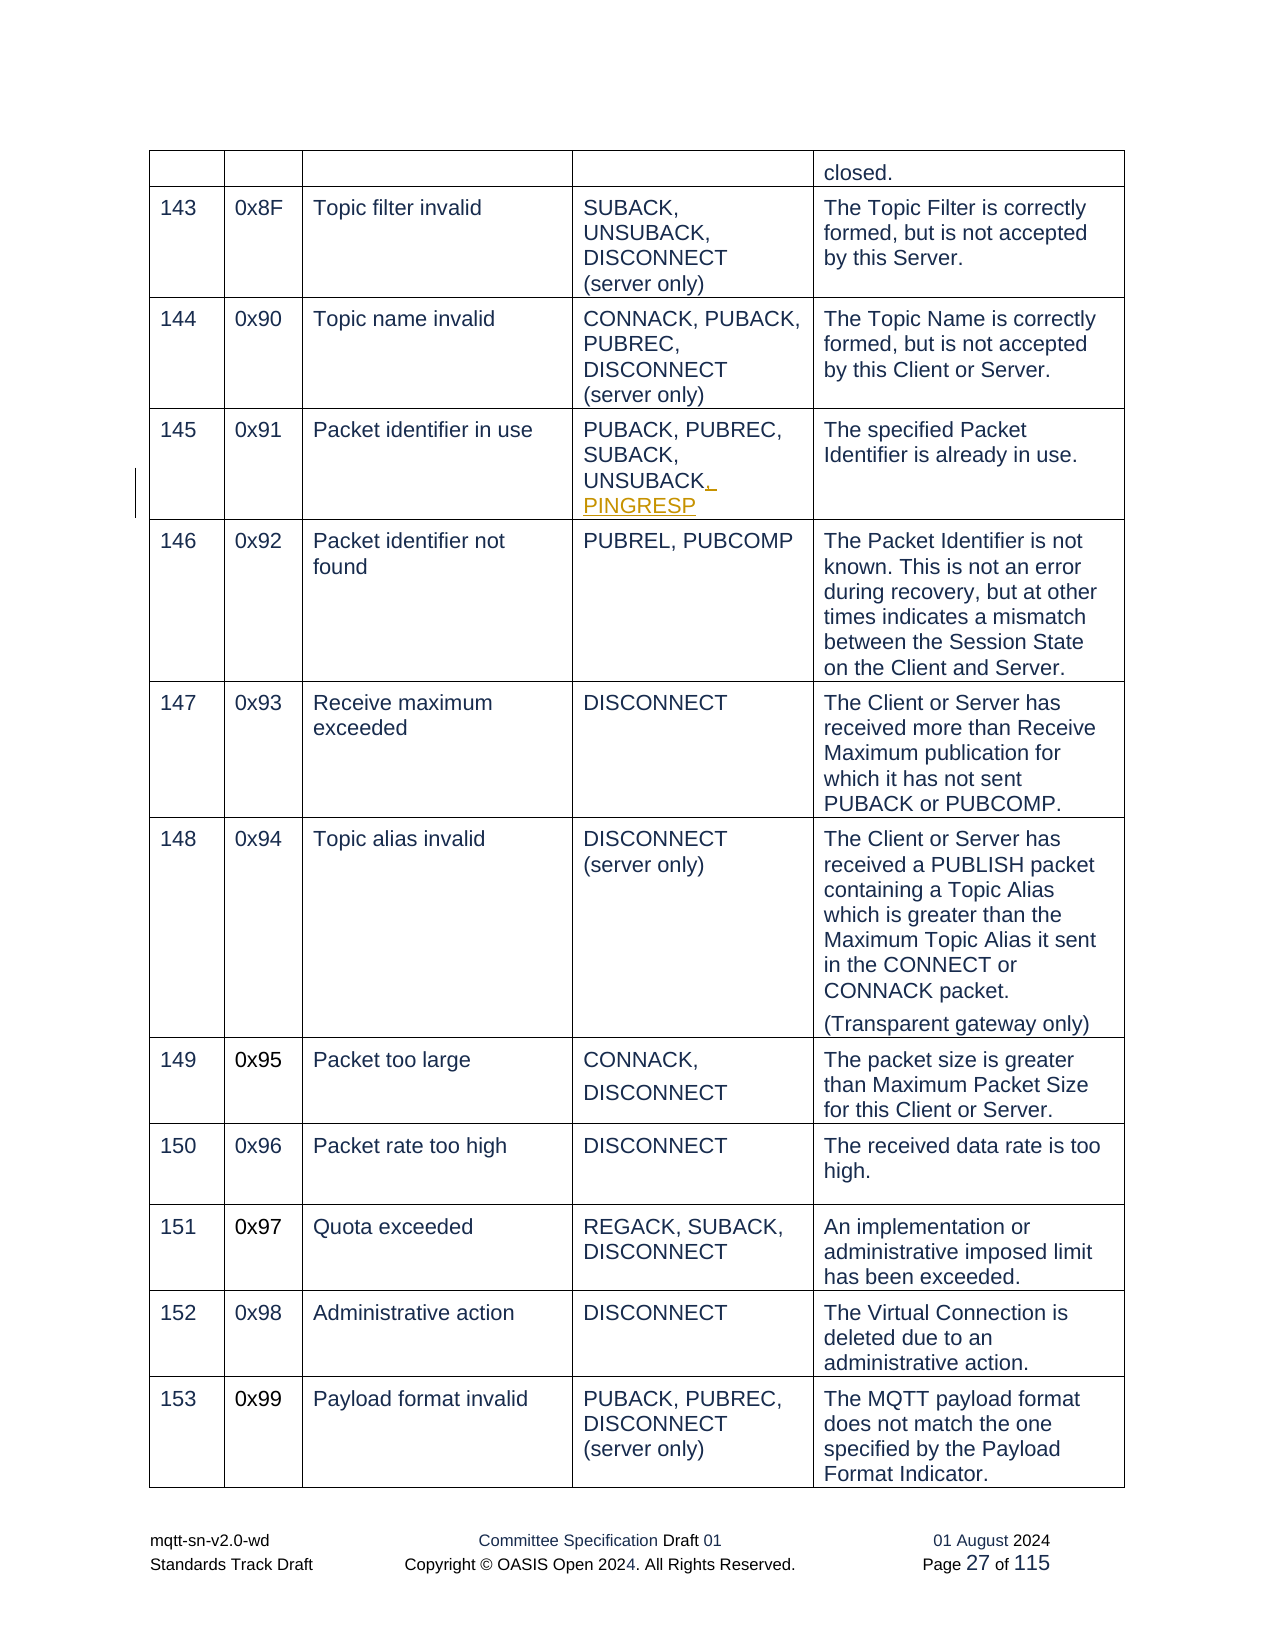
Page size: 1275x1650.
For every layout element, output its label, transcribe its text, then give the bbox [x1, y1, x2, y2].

table_cell CONNACK, DISCONNECT [573, 1038, 813, 1123]
table_cell 144 [150, 298, 224, 408]
table_cell PUBACK, PUBREC, SUBACK, UNSUBACK, PINGRESP [573, 409, 813, 519]
table_cell The MQTT payload format does not match the one specified by the Payload Format Indicator. [814, 1377, 1124, 1487]
table_cell Payload format invalid [303, 1377, 572, 1487]
table_cell 0x91 [225, 409, 302, 519]
table_cell [225, 151, 302, 186]
table_cell The Client or Server has received more than Receive Maximum publication for which it has not sent PUBACK or PUBCOMP. [814, 682, 1124, 817]
table_cell 0x94 [225, 818, 302, 1037]
table_cell DISCONNECT [573, 682, 813, 817]
table_cell The Topic Name is correctly formed, but is not accepted by this Client or Server. [814, 298, 1124, 408]
table_cell The received data rate is too high. [814, 1124, 1124, 1204]
table_cell 0x8F [225, 187, 302, 297]
table_cell REGACK, SUBACK, DISCONNECT [573, 1205, 813, 1290]
table_cell Packet rate too high [303, 1124, 572, 1204]
table_cell 151 [150, 1205, 224, 1290]
table_cell 147 [150, 682, 224, 817]
table_cell Receive maximum exceeded [303, 682, 572, 817]
table_cell The specified Packet Identifier is already in use. [814, 409, 1124, 519]
table_cell PUBREL, PUBCOMP [573, 520, 813, 681]
table_cell PUBACK, PUBREC, DISCONNECT (server only) [573, 1377, 813, 1487]
table_cell 0x95 [225, 1038, 302, 1123]
table_cell Topic filter invalid [303, 187, 572, 297]
table_cell 152 [150, 1291, 224, 1376]
table_cell Packet identifier in use [303, 409, 572, 519]
table_cell 0x93 [225, 682, 302, 817]
table_cell 143 [150, 187, 224, 297]
table_cell 0x99 [225, 1377, 302, 1487]
table_cell closed. [814, 151, 1124, 186]
table_cell Topic alias invalid [303, 818, 572, 1037]
table_cell The packet size is greater than Maximum Packet Size for this Client or Server. [814, 1038, 1124, 1123]
table_cell DISCONNECT (server only) [573, 818, 813, 1037]
table_cell 0x92 [225, 520, 302, 681]
table_cell [573, 151, 813, 186]
table_cell 148 [150, 818, 224, 1037]
table_cell Administrative action [303, 1291, 572, 1376]
table_cell Packet too large [303, 1038, 572, 1123]
table_cell 0x97 [225, 1205, 302, 1290]
table_cell 0x98 [225, 1291, 302, 1376]
table_cell 145 [150, 409, 224, 519]
table_cell The Packet Identifier is not known. This is not an error during recovery, but at other times indicates a mismatch between the Session State on the Client and Server. [814, 520, 1124, 681]
table_cell The Virtual Connection is deleted due to an administrative action. [814, 1291, 1124, 1376]
table_cell SUBACK, UNSUBACK, DISCONNECT (server only) [573, 187, 813, 297]
table_cell Packet identifier not found [303, 520, 572, 681]
table_cell 146 [150, 520, 224, 681]
table_cell The Topic Filter is correctly formed, but is not accepted by this Server. [814, 187, 1124, 297]
table_cell 0x90 [225, 298, 302, 408]
table_cell An implementation or administrative imposed limit has been exceeded. [814, 1205, 1124, 1290]
table_cell [150, 151, 224, 186]
table_cell Topic name invalid [303, 298, 572, 408]
table_cell 0x96 [225, 1124, 302, 1204]
table_cell 150 [150, 1124, 224, 1204]
table_cell CONNACK, PUBACK, PUBREC, DISCONNECT (server only) [573, 298, 813, 408]
table_cell 153 [150, 1377, 224, 1487]
table_cell DISCONNECT [573, 1124, 813, 1204]
table_cell The Client or Server has received a PUBLISH packet containing a Topic Alias which is greater than the Maximum Topic Alias it sent in the CONNECT or CONNACK packet. (Transparent gateway only) [814, 818, 1124, 1037]
table_cell [303, 151, 572, 186]
table_cell DISCONNECT [573, 1291, 813, 1376]
table_cell 149 [150, 1038, 224, 1123]
table_cell Quota exceeded [303, 1205, 572, 1290]
